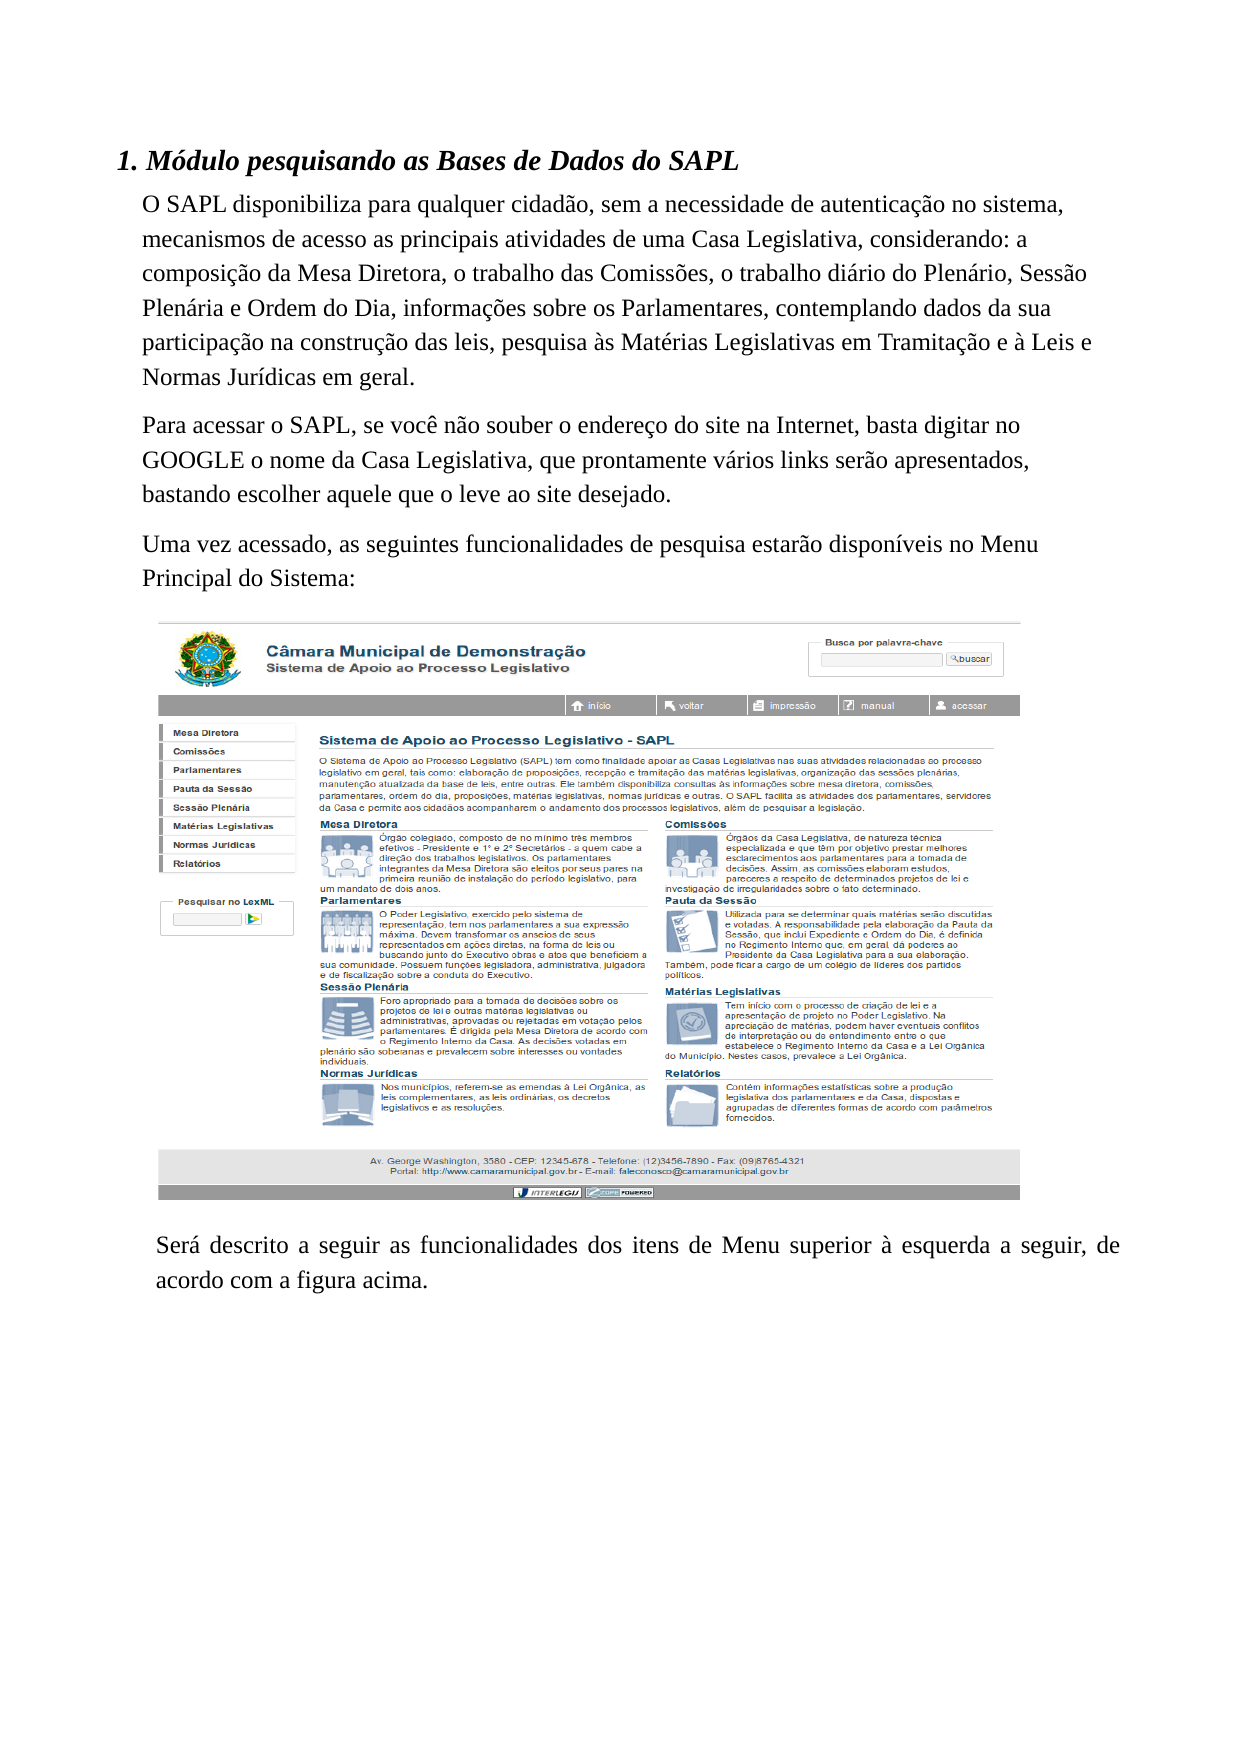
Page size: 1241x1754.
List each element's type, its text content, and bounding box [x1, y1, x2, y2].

text Será descrito a seguir as funcionalidades dos itens de Menu superior à esquerda a seguir, de acordo com a figura acima. [156, 1231, 1122, 1294]
text Para acessar o SAPL, se você não souber o endereço do site na Internet, basta digitar no GOOGLE o nome da Casa Legislativa, que prontamente vários links serão apresentados, bastando escolher aquele que o leve ao site desejado. [142, 411, 1122, 508]
text Uma vez acessado, as seguintes funcionalidades de pesquisa estarão disponíveis no Menu Principal do Sistema: [142, 529, 1122, 592]
picture [158, 621, 1021, 1202]
subtitle 1. Módulo pesquisando as Bases de Dados do SAPL [117, 143, 1122, 177]
text O SAPL disponibiliza para qualquer cidadão, sem a necessidade de autenticação no sistema, mecanismos de acesso as principais atividades de uma Casa Legislativa, considerando: a composição da Mesa Diretora, o trabalho das Comissões, o trabalho diário do Plenário, Sessão Plenária e Ordem do Dia, informações sobre os Parlamentares, contemplando dados da sua participação na construção das leis, pesquisa às Matérias Legislativas em Tramitação e à Leis e Normas Jurídicas em geral. [142, 189, 1122, 390]
